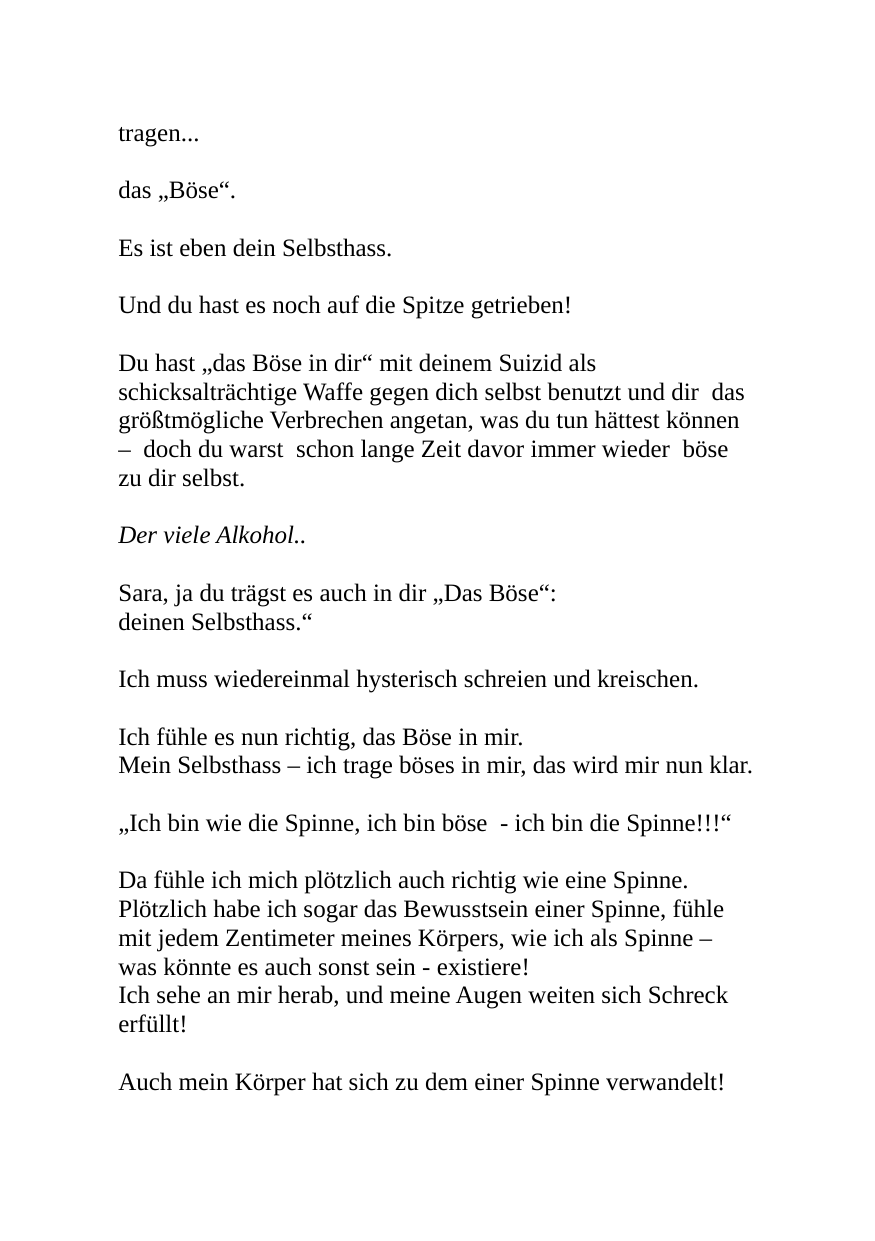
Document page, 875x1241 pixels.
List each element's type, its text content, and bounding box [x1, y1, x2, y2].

text Plötzlich habe ich sogar das Bewusstsein einer Spinne, fühle mit jedem Zentimeter meines Körpers, wie ich als Spinne – was könnte es auch sonst sein - existiere! [118, 894, 756, 981]
text Ich fühle es nun richtig, das Böse in mir. [118, 722, 756, 751]
text Ich sehe an mir herab, und meine Augen weiten sich Schreck erfüllt! [118, 981, 756, 1038]
text „Ich bin wie die Spinne, ich bin böse - ich bin die Spinne!!!“ [118, 808, 756, 837]
text deinen Selbsthass.“ [118, 607, 756, 636]
text Mein Selbsthass – ich trage böses in mir, das wird mir nun klar. [118, 751, 756, 779]
text Auch mein Körper hat sich zu dem einer Spinne verwandelt! [118, 1067, 756, 1096]
text Es ist eben dein Selbsthass. [118, 233, 756, 262]
text Der viele Alkohol.. [118, 521, 756, 549]
text tragen... [118, 118, 756, 147]
text Sara, ja du trägst es auch in dir „Das Böse“: [118, 578, 756, 607]
text Da fühle ich mich plötzlich auch richtig wie eine Spinne. [118, 866, 756, 894]
text das „Böse“. [118, 176, 756, 204]
text Und du hast es noch auf die Spitze getrieben! [118, 291, 756, 319]
text Ich muss wiedereinmal hysterisch schreien und kreischen. [118, 664, 756, 693]
text Du hast „das Böse in dir“ mit deinem Suizid als schicksalträchtige Waffe gegen dich selbst benutzt und dir das größtmögliche Verbrechen angetan, was du tun hättest können – doch du warst schon lange Zeit davor immer wieder böse zu dir selbst. [118, 348, 756, 492]
